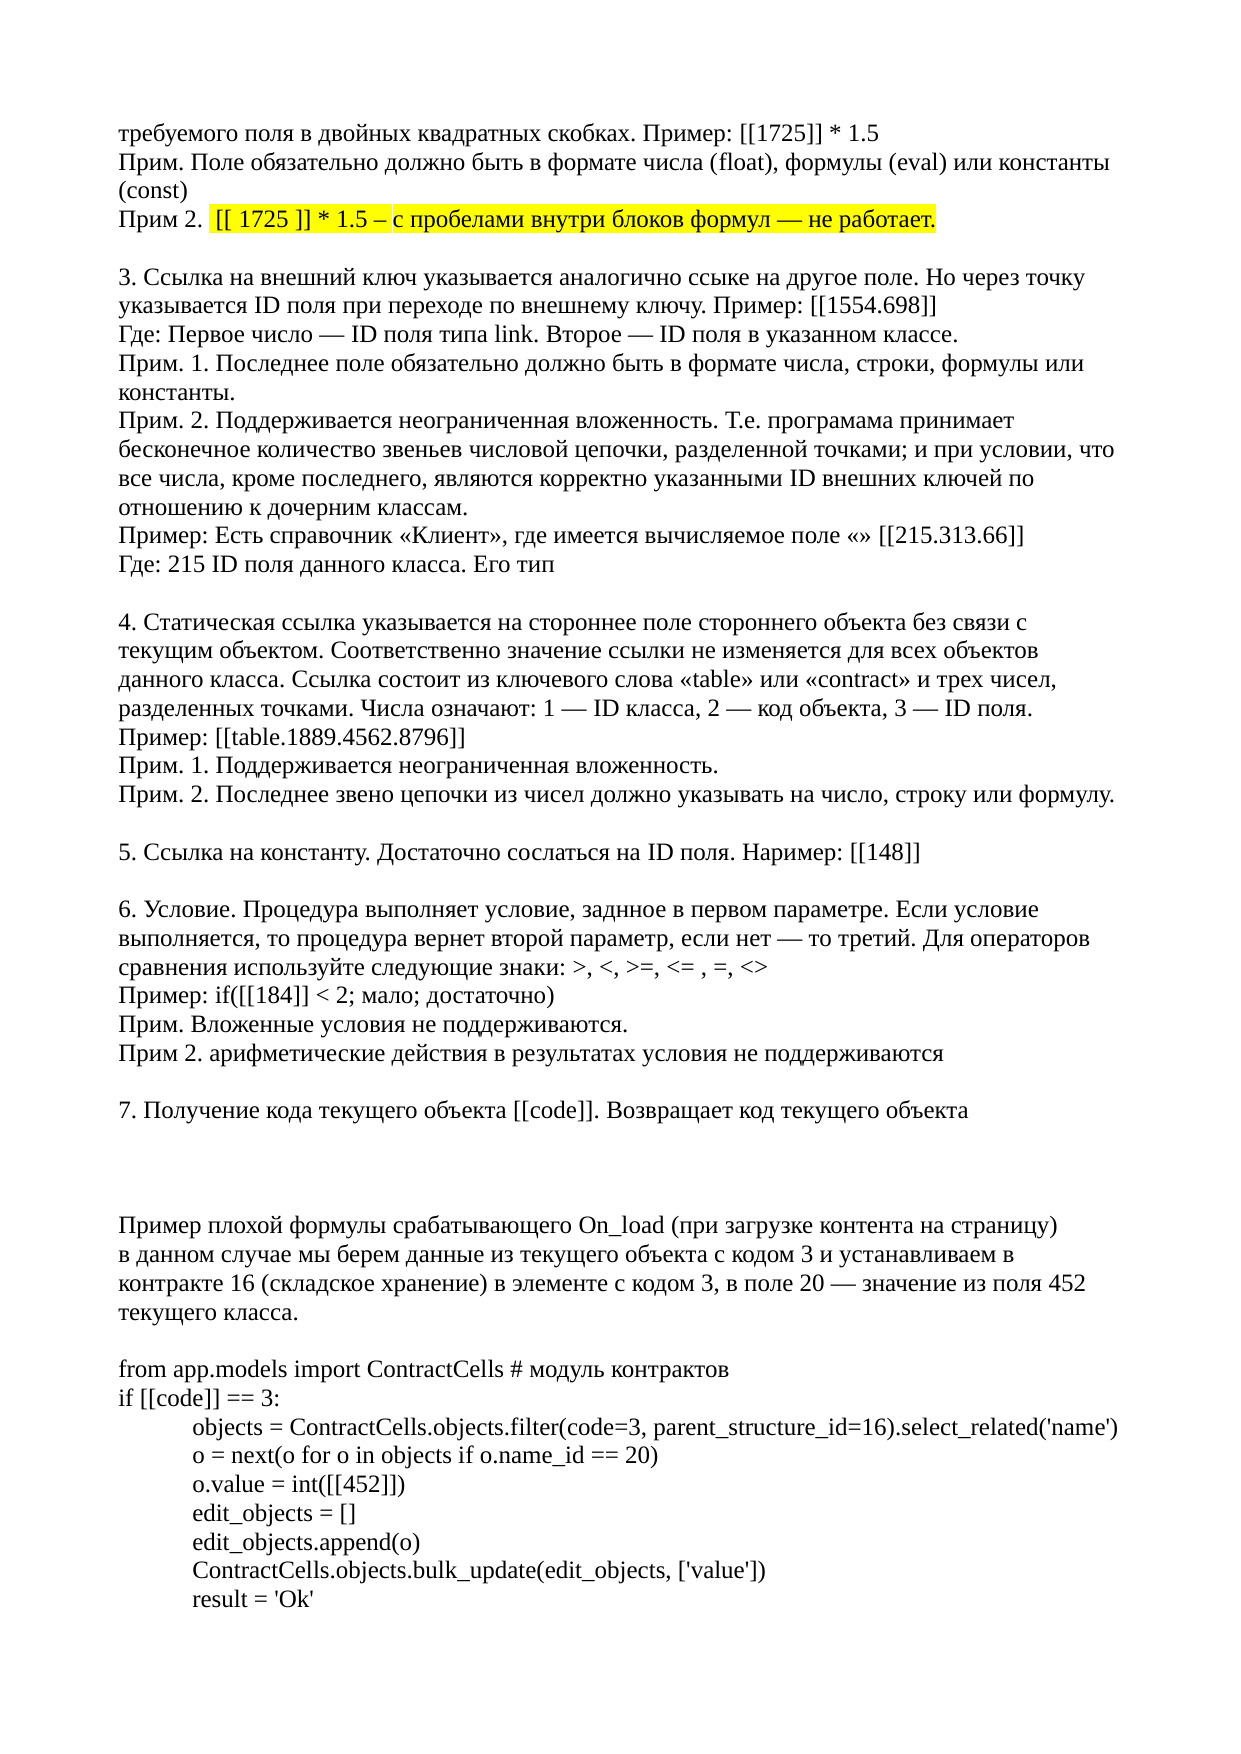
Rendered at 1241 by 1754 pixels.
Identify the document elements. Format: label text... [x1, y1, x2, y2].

text 5. Ссылка на константу. Достаточно сослаться на ID поля. Наример: [[148]] [118, 837, 1122, 866]
text o = next(o for o in objects if o.name_id == 20) [118, 1441, 1122, 1469]
text result = 'Ok' [118, 1584, 1122, 1613]
text from app.models import ContractCells # модуль контрактов [118, 1354, 1122, 1383]
text Где: Первое число — ID поля типа link. Второе — ID поля в указанном классе. [118, 319, 1122, 348]
text Пример: if([[184]] < 2; мало; достаточно) [118, 981, 1122, 1009]
text в данном случае мы берем данные из текущего объекта с кодом 3 и устанавливаем в контракте 16 (складское хранение) в элементе с кодом 3, в поле 20 — значение из поля 452 текущего класса. [118, 1239, 1122, 1326]
text Прим. 1. Последнее поле обязательно должно быть в формате числа, строки, формулы или константы. [118, 348, 1122, 406]
text 7. Получение кода текущего объекта [[code]]. Возвращает код текущего объекта [118, 1096, 1122, 1124]
text if [[code]] == 3: [118, 1383, 1122, 1412]
text Прим 2. арифметические действия в результатах условия не поддерживаются [118, 1038, 1122, 1067]
text ContractCells.objects.bulk_update(edit_objects, ['value']) [118, 1556, 1122, 1584]
text objects = ContractCells.objects.filter(code=3, parent_structure_id=16).select_related('name') [118, 1412, 1122, 1441]
text требуемого поля в двойных квадратных скобках. Пример: [[1725]] * 1.5 [118, 118, 1122, 147]
text Прим. 2. Последнее звено цепочки из чисел должно указывать на число, строку или формулу. [118, 779, 1122, 808]
text 6. Условие. Процедура выполняет условие, заднное в первом параметре. Если условие выполняется, то процедура вернет второй параметр, если нет — то третий. Для операторов сравнения используйте следующие знаки: >, <, >=, <= , =, <> [118, 894, 1122, 981]
text Прим. Поле обязательно должно быть в формате числа (float), формулы (eval) или константы (const) [118, 147, 1122, 204]
text Где: 215 ID поля данного класса. Его тип [118, 549, 1122, 578]
text Прим. 1. Поддерживается неограниченная вложенность. [118, 751, 1122, 779]
text edit_objects.append(o) [118, 1527, 1122, 1556]
text edit_objects = [] [118, 1498, 1122, 1527]
text o.value = int([[452]]) [118, 1469, 1122, 1498]
text 3. Ссылка на внешний ключ указывается аналогично ссыке на другое поле. Но через точку указывается ID поля при переходе по внешнему ключу. Пример: [[1554.698]] [118, 262, 1122, 319]
text Прим 2. [[ 1725 ]] * 1.5 – с пробелами внутри блоков формул — не работает. [118, 204, 1122, 233]
text Пример плохой формулы срабатывающего On_load (при загрузке контента на страницу) [118, 1211, 1122, 1239]
text 4. Статическая ссылка указывается на стороннее поле стороннего объекта без связи с текущим объектом. Соответственно значение ссылки не изменяется для всех объектов данного класса. Ссылка состоит из ключевого слова «table» или «contract» и трех чисел, разделенных точками. Числа означают: 1 — ID класса, 2 — код объекта, 3 — ID поля. Пример: [[table.1889.4562.8796]] [118, 607, 1122, 751]
text Прим. 2. Поддерживается неограниченная вложенность. Т.е. програмама принимает бесконечное количество звеньев числовой цепочки, разделенной точками; и при условии, что все числа, кроме последнего, являются корректно указанными ID внешних ключей по отношению к дочерним классам. [118, 406, 1122, 521]
text Прим. Вложенные условия не поддерживаются. [118, 1009, 1122, 1038]
text Пример: Есть справочник «Клиент», где имеется вычисляемое поле «» [[215.313.66]] [118, 521, 1122, 549]
